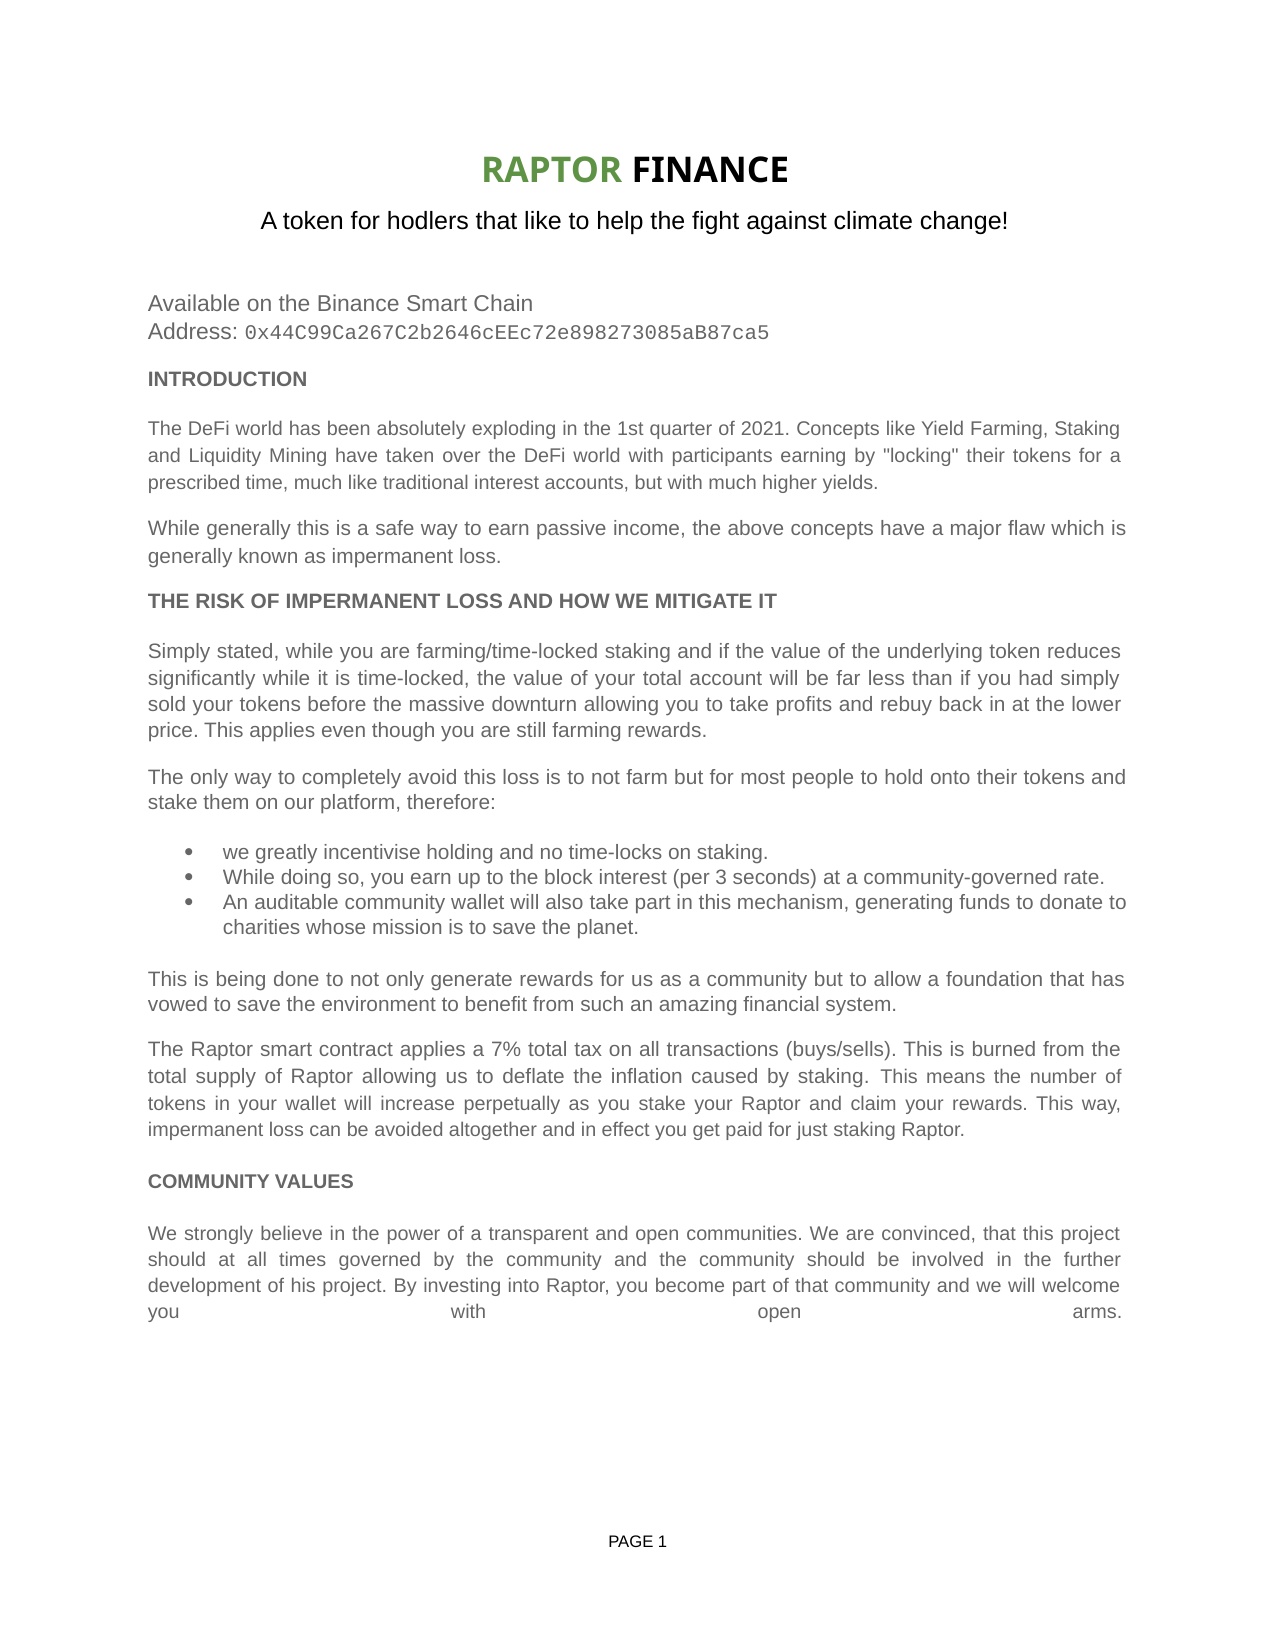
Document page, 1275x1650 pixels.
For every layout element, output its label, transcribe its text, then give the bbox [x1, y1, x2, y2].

text The Raptor smart contract applies a 7% total tax on all transactions (buys/sells). This is burned from the total supply of Raptor allowing us to deflate the inflation caused by staking. This means the number of tokens in your wallet will increase perpetually as you stake your Raptor and claim your rewards. This way, impermanent loss can be avoided altogether and in effect you get paid for just staking Raptor. [148, 1037, 1122, 1140]
list we greatly incentivise holding and no time-locks on staking. [185, 839, 1127, 863]
text While generally this is a safe way to earn passive income, the above concepts have a major flaw which is generally known as impermanent loss. [148, 516, 1127, 567]
text INTRODUCTION [148, 366, 1127, 390]
text RAPTOR FINANCE A token for hodlers that like to help the fight against climate change! [148, 145, 1122, 235]
text This is being done to not only generate rewards for us as a community but to allow a foundation that has vowed to save the environment to benefit from such an amazing financial system. [148, 967, 1127, 1016]
text We strongly believe in the power of a transparent and open communities. We are convinced, that this project should at all times governed by the community and the community should be involved in the further development of his project. By investing into Raptor, you become part of that community and we will welcome you with open arms. [148, 1222, 1122, 1353]
text Available on the Binance Smart Chain [148, 290, 1127, 316]
text The only way to completely avoid this loss is to not farm but for most people to hold onto their tokens and stake them on our platform, therefore: [148, 765, 1127, 814]
list While doing so, you earn up to the block interest (per 3 seconds) at a community-governed rate. [185, 864, 1127, 888]
text COMMUNITY VALUES [148, 1170, 1122, 1192]
text Address: 0x44C99Ca267C2b2646cEEc72e898273085aB87ca5 [148, 318, 1127, 346]
list An auditable community wallet will also take part in this mechanism, generating funds to donate to charities whose mission is to save the planet. [185, 889, 1127, 938]
text Simply stated, while you are farming/time-locked staking and if the value of the underlying token reduces significantly while it is time-locked, the value of your total account will be far less than if you had simply sold your tokens before the massive downturn allowing you to take profits and rebuy back in at the lower price. This applies even though you are still farming rewards. [148, 639, 1122, 742]
text The DeFi world has been absolutely exploding in the 1st quarter of 2021. Concepts like Yield Farming, Staking and Liquidity Mining have taken over the DeFi world with participants earning by "locking" their tokens for a prescribed time, much like traditional interest accounts, but with much higher yields. [148, 416, 1122, 493]
text THE RISK OF IMPERMANENT LOSS AND HOW WE MITIGATE IT [148, 589, 1127, 613]
